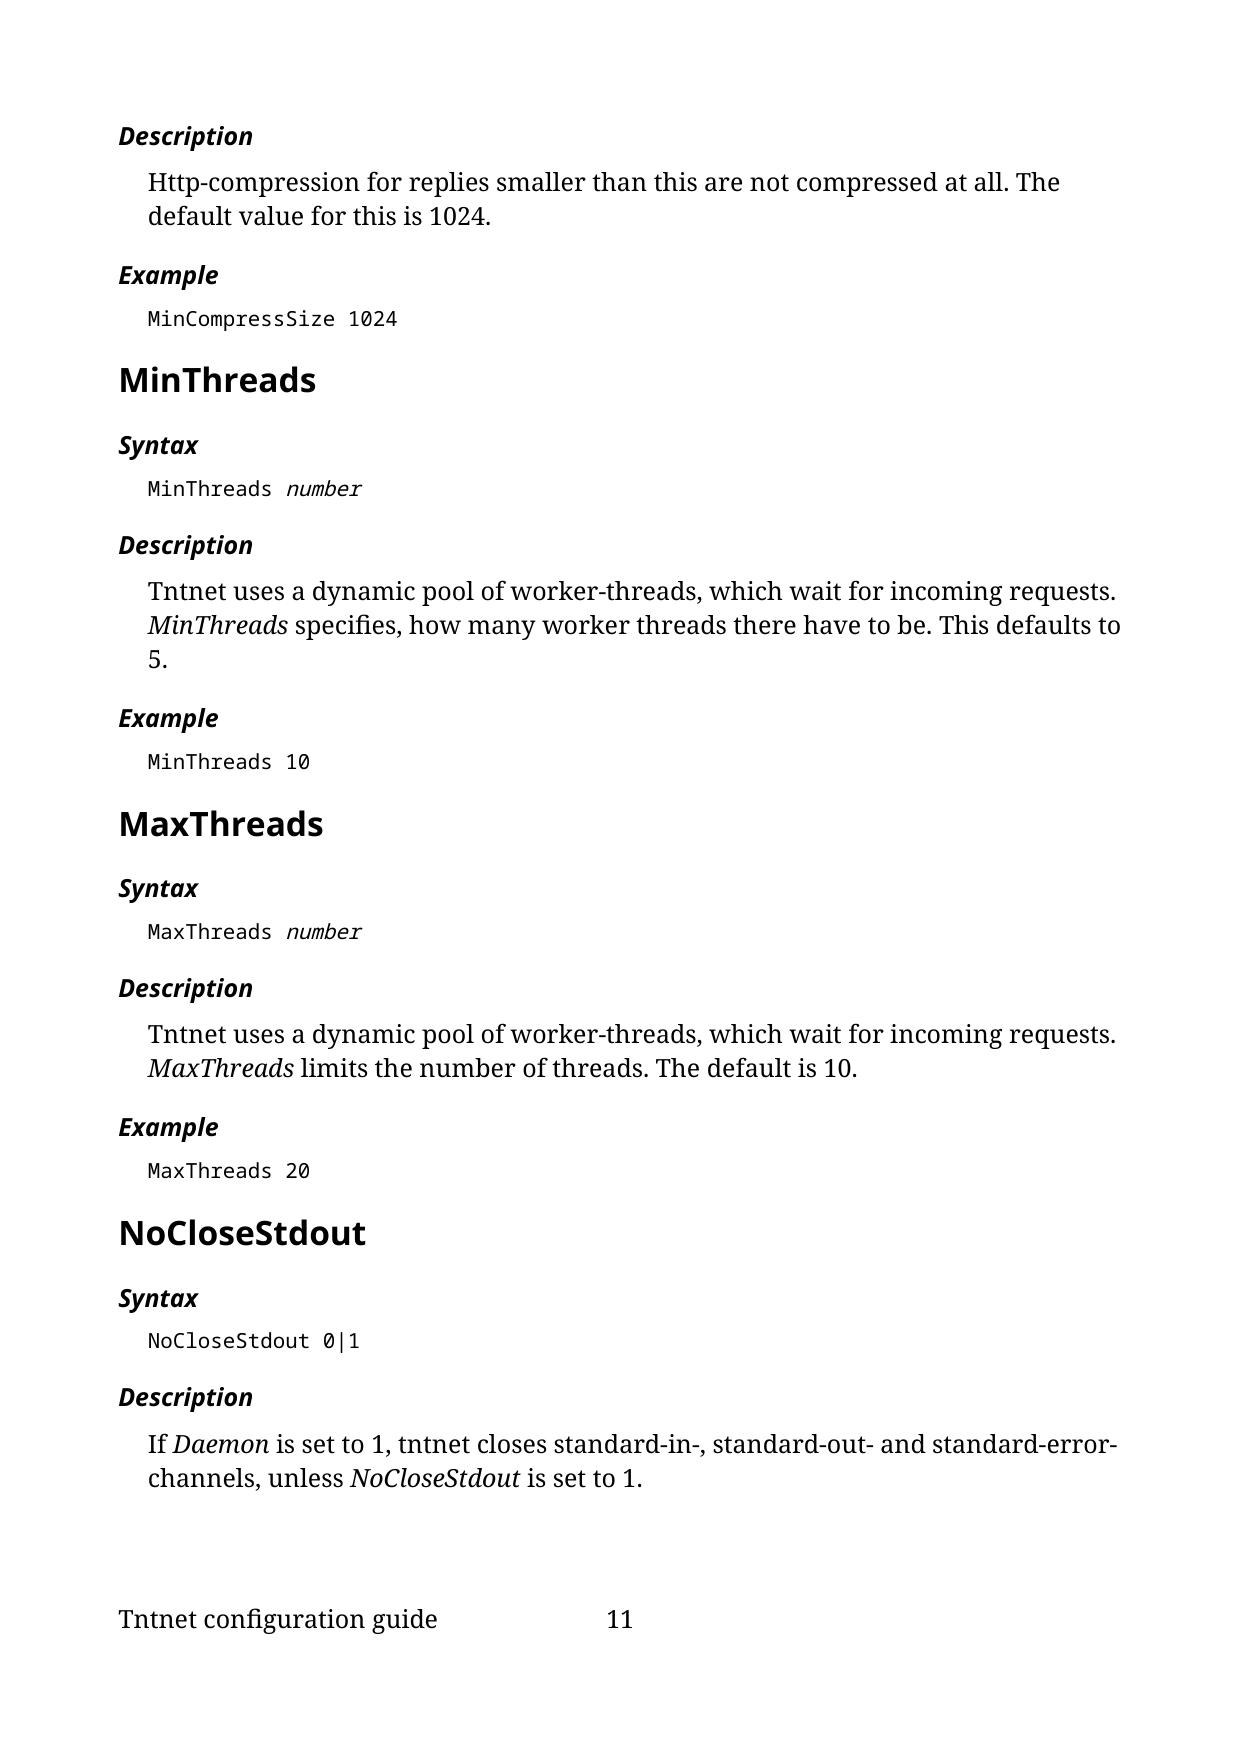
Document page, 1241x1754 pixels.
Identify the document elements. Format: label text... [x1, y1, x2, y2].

text MinThreads number [148, 474, 1122, 502]
subtitle MinThreads [118, 357, 1122, 403]
subtitle Example [118, 701, 1122, 735]
subtitle Example [118, 257, 1122, 291]
subtitle Description [118, 527, 1122, 561]
text Http-compression for replies smaller than this are not compressed at all. The default value for this is 1024. [148, 164, 1122, 232]
text Tntnet uses a dynamic pool of worker-threads, which wait for incoming requests. MaxThreads limits the number of threads. The default is 10. [148, 1017, 1122, 1085]
text If Daemon is set to 1, tntnet closes standard-in-, standard-out- and standard-error-channels, unless NoCloseStdout is set to 1. [148, 1426, 1122, 1494]
text Tntnet uses a dynamic pool of worker-threads, which wait for incoming requests. MinThreads specifies, how many worker threads there have to be. This defaults to 5. [148, 574, 1122, 676]
text MinCompressSize 1024 [148, 304, 1122, 332]
subtitle Description [118, 1380, 1122, 1414]
subtitle MaxThreads [118, 800, 1122, 846]
subtitle Syntax [118, 428, 1122, 462]
text MaxThreads number [148, 917, 1122, 946]
subtitle Example [118, 1110, 1122, 1144]
subtitle Description [118, 118, 1122, 152]
subtitle NoCloseStdout [118, 1210, 1122, 1255]
text MinThreads 10 [148, 747, 1122, 775]
subtitle Description [118, 971, 1122, 1004]
subtitle Syntax [118, 1280, 1122, 1314]
text NoCloseStdout 0|1 [148, 1327, 1122, 1355]
text MaxThreads 20 [148, 1156, 1122, 1185]
subtitle Syntax [118, 871, 1122, 905]
